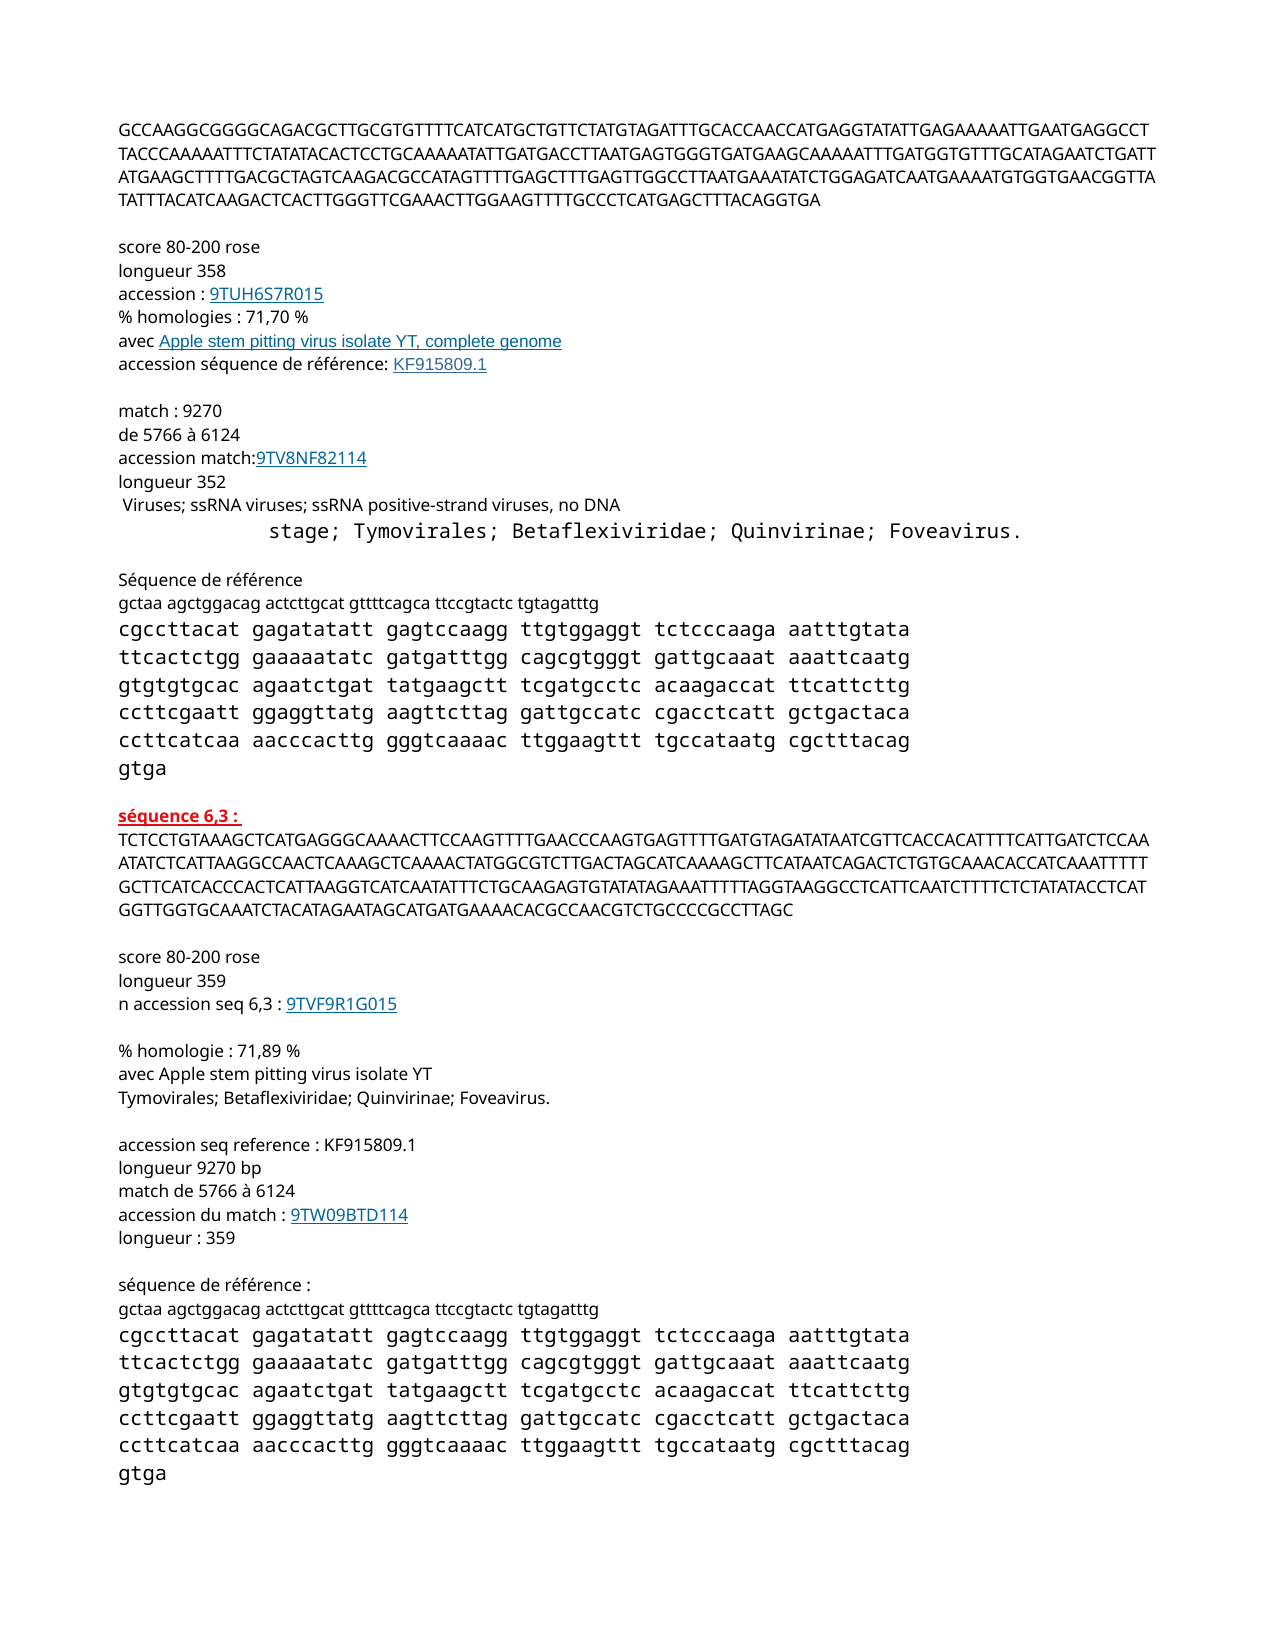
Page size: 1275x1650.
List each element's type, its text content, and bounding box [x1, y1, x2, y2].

text gctaa agctggacag actcttgcat gttttcagca ttccgtactc tgtagatttg [118, 1297, 1157, 1320]
text ccttcatcaa aacccacttg gggtcaaaac ttggaagttt tgccataatg cgctttacag [118, 1431, 1157, 1459]
text Séquence de référence [118, 568, 1157, 591]
text gtgtgtgcac agaatctgat tatgaagctt tcgatgcctc acaagaccat ttcattcttg [118, 670, 1157, 698]
text avec Apple stem pitting virus isolate YT, complete genome [118, 329, 1157, 352]
text ttcactctgg gaaaaatatc gatgatttgg cagcgtgggt gattgcaaat aaattcaatg [118, 643, 1157, 670]
text Tymovirales; Betaflexiviridae; Quinvirinae; Foveavirus. [118, 1086, 1157, 1109]
text longueur 9270 bp [118, 1156, 1157, 1179]
text séquence 6,3 : [118, 804, 1157, 828]
text GCCAAGGCGGGGCAGACGCTTGCGTGTTTTCATCATGCTGTTCTATGTAGATTTGCACCAACCATGAGGTATATTGAGAAAAATTGAATGAGGCCTTACCCAAAAATTTCTATATACACTCCTGCAAAAATATTGATGACCTTAATGAGTGGGTGATGAAGCAAAAATTTGATGGTGTTTGCATAGAATCTGATTATGAAGCTTTTGACGCTAGTCAAGACGCCATAGTTTTGAGCTTTGAGTTGGCCTTAATGAAATATCTGGAGATCAATGAAAATGTGGTGAACGGTTATATTTACATCAAGACTCACTTGGGTTCGAAACTTGGAAGTTTTGCCCTCATGAGCTTTACAGGTGA [118, 118, 1157, 212]
text avec Apple stem pitting virus isolate YT [118, 1062, 1157, 1086]
text score 80-200 rose [118, 235, 1157, 259]
text gctaa agctggacag actcttgcat gttttcagca ttccgtactc tgtagatttg [118, 591, 1157, 615]
text séquence de référence : [118, 1273, 1157, 1297]
text cgccttacat gagatatatt gagtccaagg ttgtggaggt tctcccaaga aatttgtata [118, 1320, 1157, 1348]
text accession du match : 9TW09BTD114 [118, 1203, 1157, 1226]
text de 5766 à 6124 [118, 423, 1157, 446]
text Viruses; ssRNA viruses; ssRNA positive-strand viruses, no DNA [118, 493, 1157, 517]
text accession : 9TUH6S7R015 [118, 282, 1157, 306]
text longueur 359 [118, 969, 1157, 992]
text ccttcgaatt ggaggttatg aagttcttag gattgccatc cgacctcatt gctgactaca [118, 1403, 1157, 1431]
text ccttcgaatt ggaggttatg aagttcttag gattgccatc cgacctcatt gctgactaca [118, 698, 1157, 726]
text accession match:9TV8NF82114 [118, 446, 1157, 470]
text accession séquence de référence: KF915809.1 [118, 352, 1157, 376]
text % homologie : 71,89 % [118, 1039, 1157, 1062]
text ccttcatcaa aacccacttg gggtcaaaac ttggaagttt tgccataatg cgctttacag [118, 726, 1157, 753]
text longueur 352 [118, 470, 1157, 493]
text longueur : 359 [118, 1226, 1157, 1250]
text ttcactctgg gaaaaatatc gatgatttgg cagcgtgggt gattgcaaat aaattcaatg [118, 1348, 1157, 1376]
text gtgtgtgcac agaatctgat tatgaagctt tcgatgcctc acaagaccat ttcattcttg [118, 1376, 1157, 1403]
text gtga [118, 1459, 1157, 1486]
text longueur 358 [118, 259, 1157, 282]
text score 80-200 rose [118, 945, 1157, 969]
text match : 9270 [118, 399, 1157, 423]
text n accession seq 6,3 : 9TVF9R1G015 [118, 992, 1157, 1016]
text % homologies : 71,70 % [118, 306, 1157, 329]
text stage; Tymovirales; Betaflexiviridae; Quinvirinae; Foveavirus. [118, 517, 1157, 544]
text cgccttacat gagatatatt gagtccaagg ttgtggaggt tctcccaaga aatttgtata [118, 615, 1157, 643]
text match de 5766 à 6124 [118, 1179, 1157, 1203]
text TCTCCTGTAAAGCTCATGAGGGCAAAACTTCCAAGTTTTGAACCCAAGTGAGTTTTGATGTAGATATAATCGTTCACCACATTTTCATTGATCTCCAAATATCTCATTAAGGCCAACTCAAAGCTCAAAACTATGGCGTCTTGACTAGCATCAAAAGCTTCATAATCAGACTCTGTGCAAACACCATCAAATTTTTGCTTCATCACCCACTCATTAAGGTCATCAATATTTCTGCAAGAGTGTATATAGAAATTTTTAGGTAAGGCCTCATTCAATCTTTTCTCTATATACCTCATGGTTGGTGCAAATCTACATAGAATAGCATGATGAAAACACGCCAACGTCTGCCCCGCCTTAGC [118, 828, 1157, 922]
text accession seq reference : KF915809.1 [118, 1133, 1157, 1156]
text gtga [118, 753, 1157, 781]
